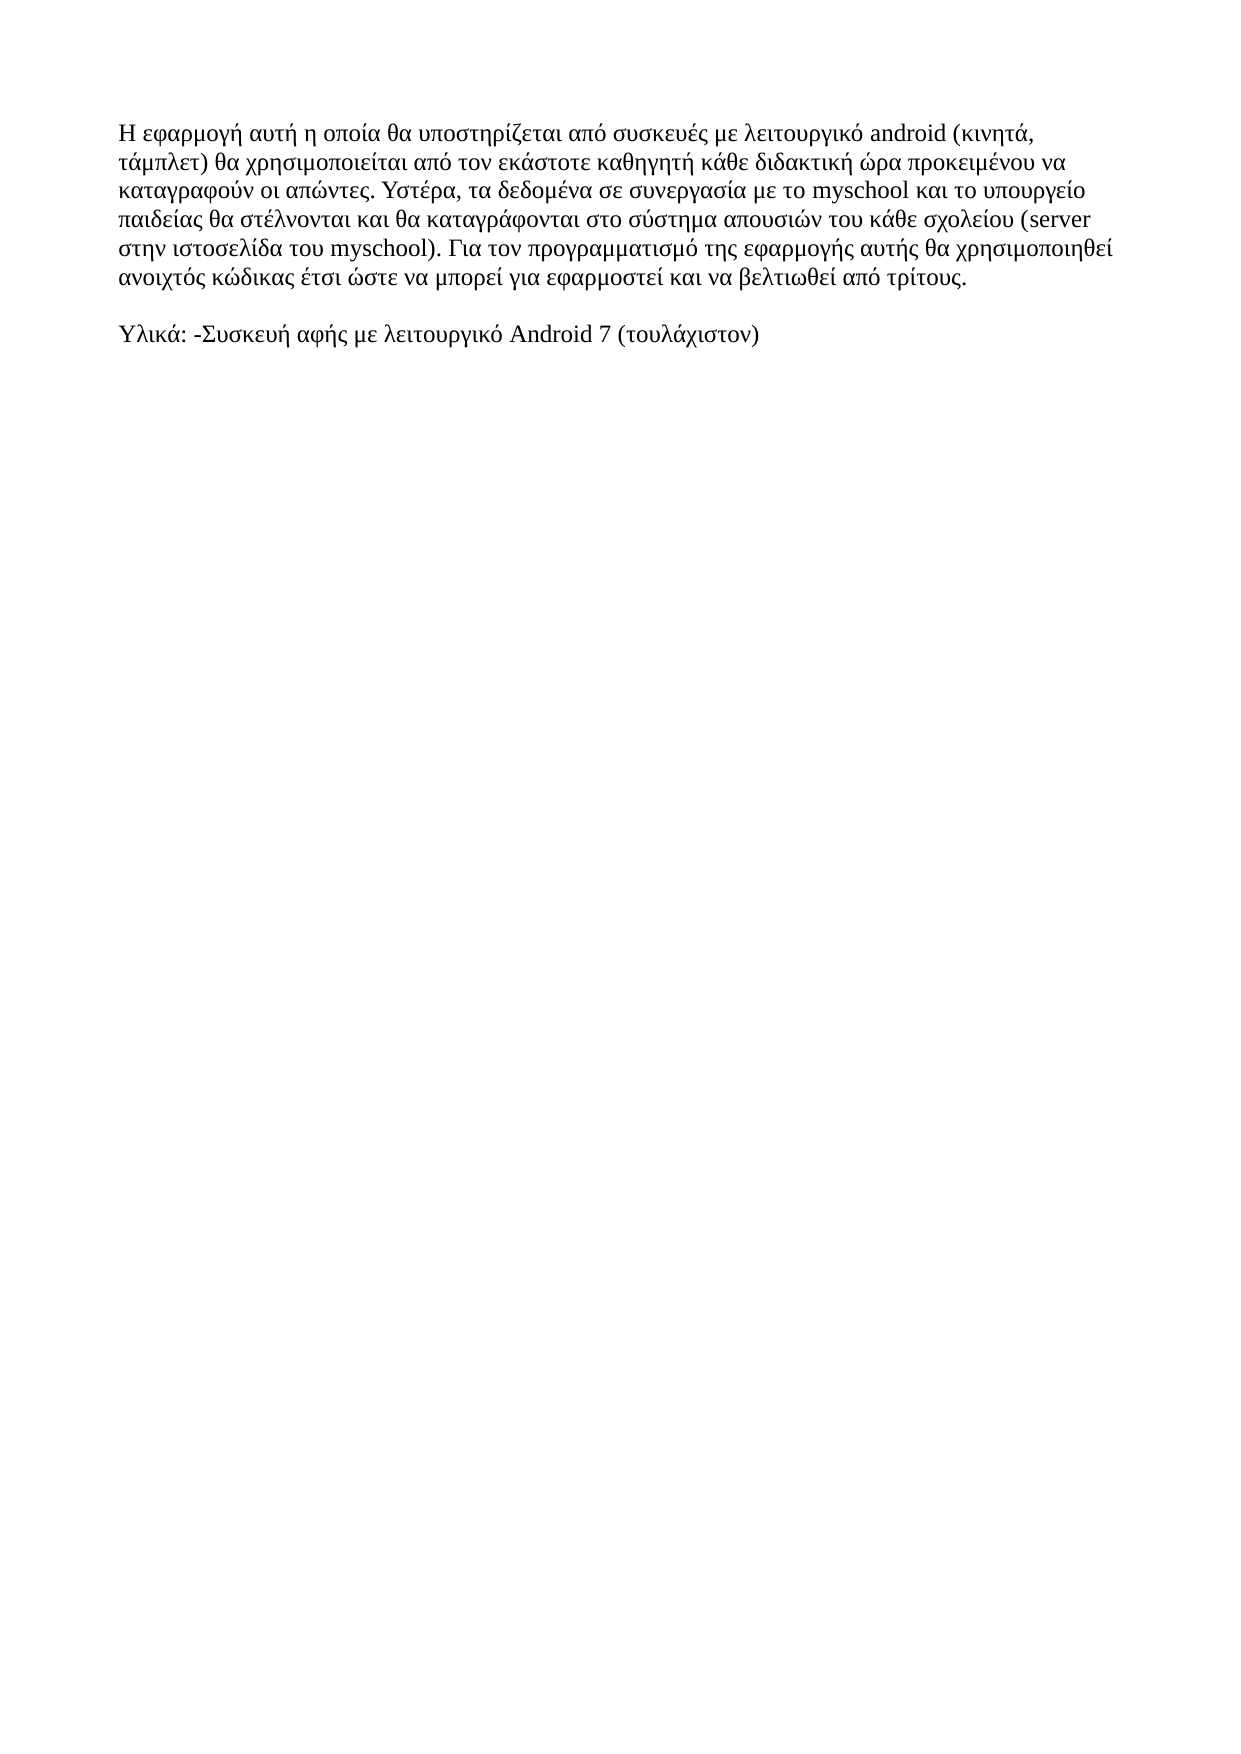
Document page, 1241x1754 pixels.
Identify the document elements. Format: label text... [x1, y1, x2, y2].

text Υλικά: -Συσκευή αφής με λειτουργικό Android 7 (τουλάχιστον) [118, 319, 1122, 348]
text Η εφαρμογή αυτή η οποία θα υποστηρίζεται από συσκευές με λειτουργικό android (κινητά, τάμπλετ) θα χρησιμοποιείται από τον εκάστοτε καθηγητή κάθε διδακτική ώρα προκειμένου να καταγραφούν οι απώντες. Υστέρα, τα δεδομένα σε συνεργασία με το myschool και το υπουργείο παιδείας θα στέλνονται και θα καταγράφονται στο σύστημα απουσιών του κάθε σχολείου (server στην ιστοσελίδα του myschool). Για τον προγραμματισμό της εφαρμογής αυτής θα χρησιμοποιηθεί ανοιχτός κώδικας έτσι ώστε να μπορεί για εφαρμοστεί και να βελτιωθεί από τρίτους. [118, 118, 1122, 291]
